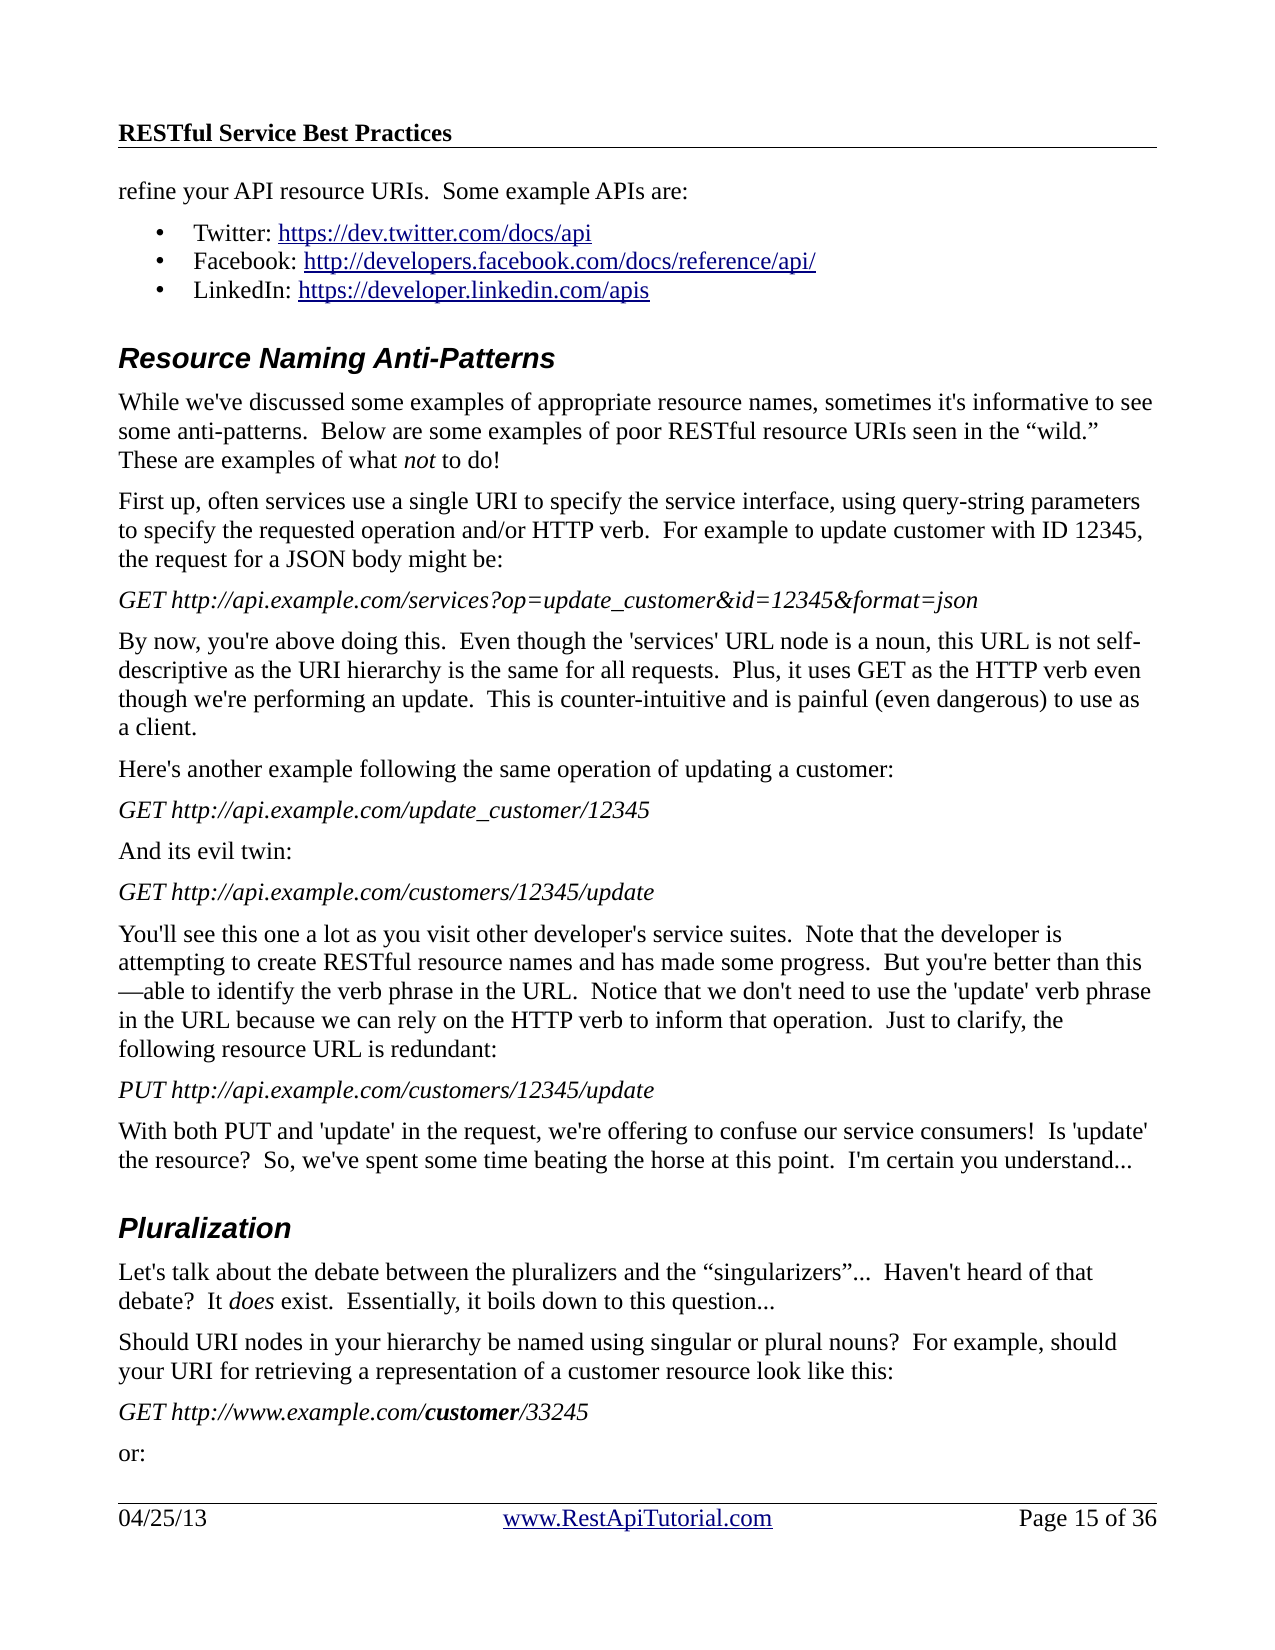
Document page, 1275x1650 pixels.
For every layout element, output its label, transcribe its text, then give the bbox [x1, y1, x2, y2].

text PUT http://api.example.com/customers/12345/update [118, 1075, 1157, 1104]
text Should URI nodes in your hierarchy be named using singular or plural nouns? For example, should your URI for retrieving a representation of a customer resource look like this: [118, 1327, 1157, 1385]
text By now, you're above doing this. Even though the 'services' URL node is a noun, this URL is not self-descriptive as the URI hierarchy is the same for all requests. Plus, it uses GET as the HTTP verb even though we're performing an update. This is counter-intuitive and is painful (even dangerous) to use as a client. [118, 626, 1157, 741]
text And its evil twin: [118, 836, 1157, 865]
text Let's talk about the debate between the pluralizers and the “singularizers”... Haven't heard of that debate? It does exist. Essentially, it boils down to this question... [118, 1257, 1157, 1315]
text GET http://api.example.com/update_customer/12345 [118, 795, 1157, 824]
text While we've discussed some examples of appropriate resource names, sometimes it's informative to see some anti-patterns. Below are some examples of poor RESTful resource URIs seen in the “wild.” These are examples of what not to do! [118, 387, 1157, 474]
list Facebook: http://developers.facebook.com/docs/reference/api/ [156, 246, 1157, 275]
text First up, often services use a single URI to specify the service interface, using query-string parameters to specify the requested operation and/or HTTP verb. For example to update customer with ID 12345, the request for a JSON body might be: [118, 486, 1157, 572]
text You'll see this one a lot as you visit other developer's service suites. Note that the developer is attempting to create RESTful resource names and has made some progress. But you're better than this—able to identify the verb phrase in the URL. Notice that we don't need to use the 'update' verb phrase in the URL because we can rely on the HTTP verb to inform that operation. Just to clarify, the following resource URL is redundant: [118, 919, 1157, 1062]
text GET http://www.example.com/customer/33245 [118, 1397, 1157, 1426]
list LinkedIn: https://developer.linkedin.com/apis [156, 275, 1157, 304]
text With both PUT and 'update' in the request, we're offering to confuse our service consumers! Is 'update' the resource? So, we've spent some time beating the horse at this point. I'm certain you understand... [118, 1116, 1157, 1174]
subtitle Pluralization [118, 1211, 1157, 1245]
list Twitter: https://dev.twitter.com/docs/api [156, 218, 1157, 246]
text GET http://api.example.com/customers/12345/update [118, 877, 1157, 906]
text refine your API resource URIs. Some example APIs are: [118, 176, 1157, 205]
text Here's another example following the same operation of updating a customer: [118, 754, 1157, 782]
text GET http://api.example.com/services?op=update_customer&id=12345&format=json [118, 585, 1157, 614]
subtitle Resource Naming Anti-Patterns [118, 341, 1157, 375]
text or: [118, 1438, 1157, 1467]
